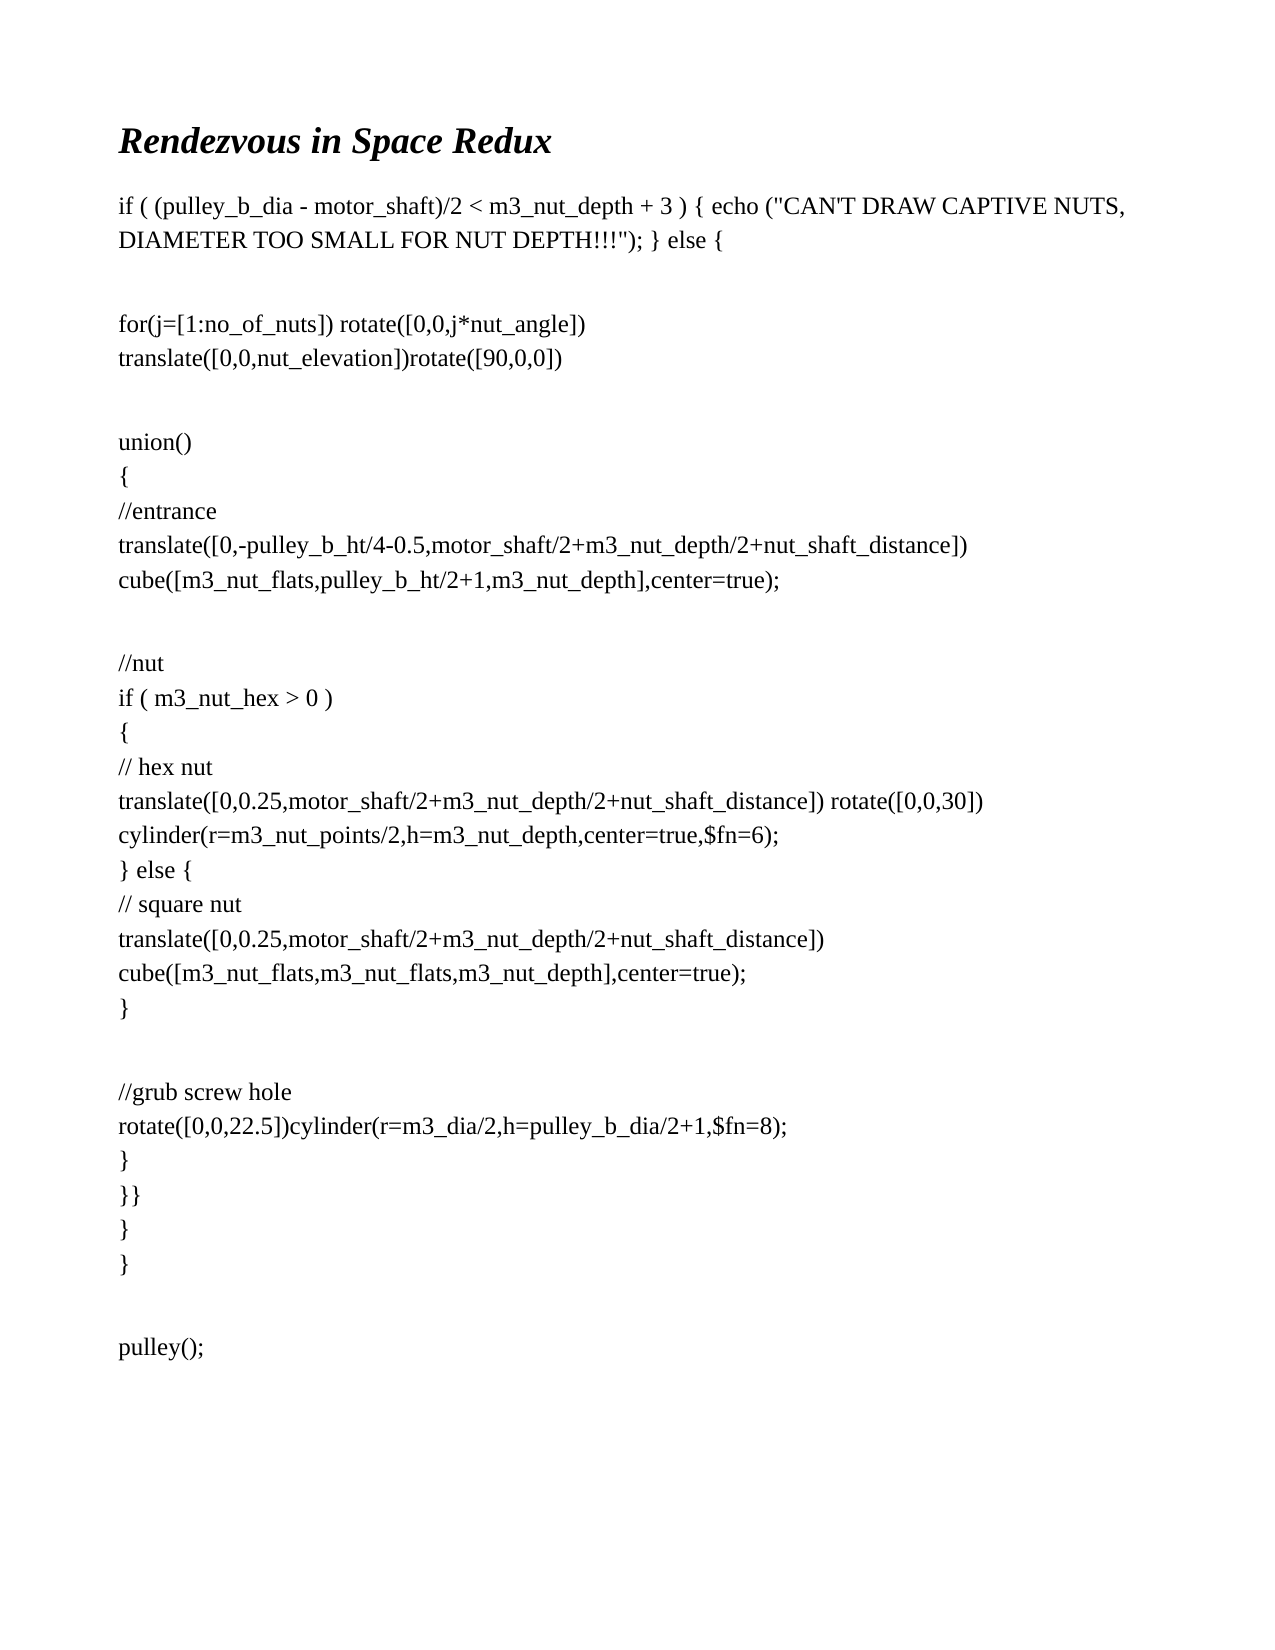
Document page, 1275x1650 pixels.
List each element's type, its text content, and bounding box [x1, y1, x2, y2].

text if ( m3_nut_hex > 0 ) [118, 683, 1157, 711]
text translate([0,0,nut_elevation])rotate([90,0,0]) [118, 343, 1157, 372]
text translate([0,-pulley_b_ht/4-0.5,motor_shaft/2+m3_nut_depth/2+nut_shaft_distance]) cube([m3_nut_flats,pulley_b_ht/2+1,m3_nut_depth],center=true); [118, 530, 1157, 593]
text //entrance [118, 496, 1157, 524]
text if ( (pulley_b_dia - motor_shaft)/2 < m3_nut_depth + 3 ) { echo ("CAN'T DRAW CAPTIVE NUTS, DIAMETER TOO SMALL FOR NUT DEPTH!!!"); } else { [118, 191, 1157, 254]
text //nut [118, 648, 1157, 677]
text { [118, 717, 1157, 746]
text union() [118, 427, 1157, 456]
text } [118, 1249, 1157, 1278]
text for(j=[1:no_of_nuts]) rotate([0,0,j*nut_angle]) [118, 309, 1157, 337]
text //grub screw hole [118, 1077, 1157, 1105]
text translate([0,0.25,motor_shaft/2+m3_nut_depth/2+nut_shaft_distance]) cube([m3_nut_flats,m3_nut_flats,m3_nut_depth],center=true); [118, 924, 1157, 987]
text } [118, 1146, 1157, 1174]
text } [118, 993, 1157, 1022]
text // hex nut [118, 752, 1157, 780]
text { [118, 461, 1157, 490]
text }} [118, 1180, 1157, 1209]
text translate([0,0.25,motor_shaft/2+m3_nut_depth/2+nut_shaft_distance]) rotate([0,0,30]) cylinder(r=m3_nut_points/2,h=m3_nut_depth,center=true,$fn=6); [118, 786, 1157, 849]
text } else { [118, 855, 1157, 884]
text rotate([0,0,22.5])cylinder(r=m3_dia/2,h=pulley_b_dia/2+1,$fn=8); [118, 1111, 1157, 1140]
text // square nut [118, 889, 1157, 918]
text pulley(); [118, 1332, 1157, 1361]
text } [118, 1214, 1157, 1243]
